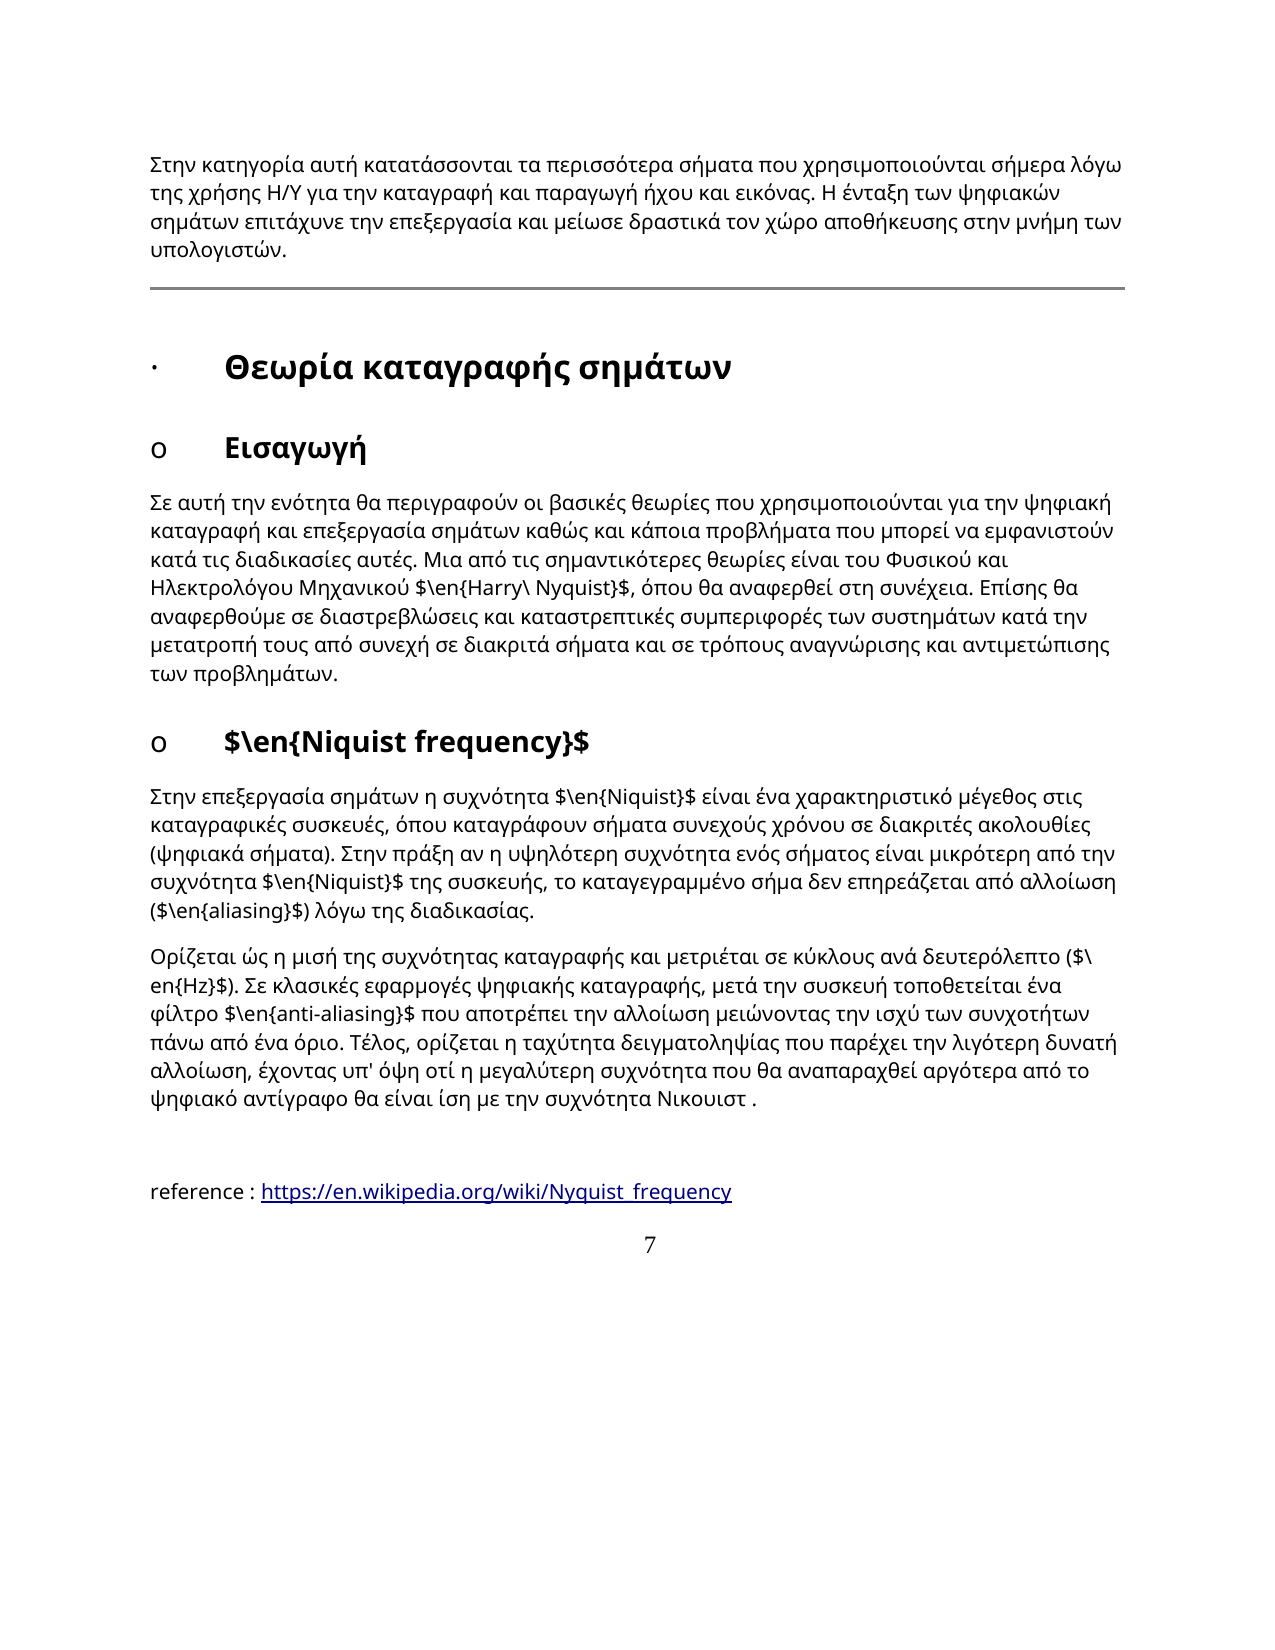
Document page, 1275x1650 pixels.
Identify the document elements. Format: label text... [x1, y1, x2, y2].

text Στην κατηγορία αυτή κατατάσσονται τα περισσότερα σήματα που χρησιμοποιούνται σήμερα λόγω της χρήσης Η/Υ για την καταγραφή και παραγωγή ήχου και εικόνας. Η ένταξη των ψηφιακών σημάτων επιτάχυνε την επεξεργασία και μείωσε δραστικά τον χώρο αποθήκευσης στην μνήμη των υπολογιστών. [150, 150, 1125, 264]
text reference : https://en.wikipedia.org/wiki/Nyquist_frequency [150, 1177, 1125, 1206]
list Εισαγωγή [150, 427, 1125, 467]
list Θεωρία καταγραφής σημάτων [150, 344, 1125, 389]
text Στην επεξεργασία σημάτων η συχνότητα $\en{Niquist}$ είναι ένα χαρακτηριστικό μέγεθος στις καταγραφικές συσκευές, όπου καταγράφουν σήματα συνεχούς χρόνου σε διακριτές ακολουθίες (ψηφιακά σήματα). Στην πράξη αν η υψηλότερη συχνότητα ενός σήματος είναι μικρότερη από την συχνότητα $\en{Niquist}$ της συσκευής, το καταγεγραμμένο σήμα δεν επηρεάζεται από αλλοίωση ($\en{aliasing}$) λόγω της διαδικασίας. [150, 782, 1125, 924]
text Ορίζεται ώς η μισή της συχνότητας καταγραφής και μετριέται σε κύκλους ανά δευτερόλεπτο ($\en{Hz}$). Σε κλασικές εφαρμογές ψηφιακής καταγραφής, μετά την συσκευή τοποθετείται ένα φίλτρο $\en{anti-aliasing}$ που αποτρέπει την αλλοίωση μειώνοντας την ισχύ των συνχοτήτων πάνω από ένα όριο. Τέλος, ορίζεται η ταχύτητα δειγματοληψίας που παρέχει την λιγότερη δυνατή αλλοίωση, έχοντας υπ' όψη οτί η μεγαλύτερη συχνότητα που θα αναπαραχθεί αργότερα από το ψηφιακό αντίγραφο θα είναι ίση με την συχνότητα Νικουιστ . [150, 942, 1125, 1113]
list $\en{Niquist frequency}$ [150, 721, 1125, 761]
text Σε αυτή την ενότητα θα περιγραφούν οι βασικές θεωρίες που χρησιμοποιούνται για την ψηφιακή καταγραφή και επεξεργασία σημάτων καθώς και κάποια προβλήματα που μπορεί να εμφανιστούν κατά τις διαδικασίες αυτές. Μια από τις σημαντικότερες θεωρίες είναι του Φυσικού και Ηλεκτρολόγου Μηχανικού $\en{Harry\ Nyquist}$, όπου θα αναφερθεί στη συνέχεια. Επίσης θα αναφερθούμε σε διαστρεβλώσεις και καταστρεπτικές συμπεριφορές των συστημάτων κατά την μετατροπή τους από συνεχή σε διακριτά σήματα και σε τρόπους αναγνώρισης και αντιμετώπισης των προβλημάτων. [150, 488, 1125, 687]
